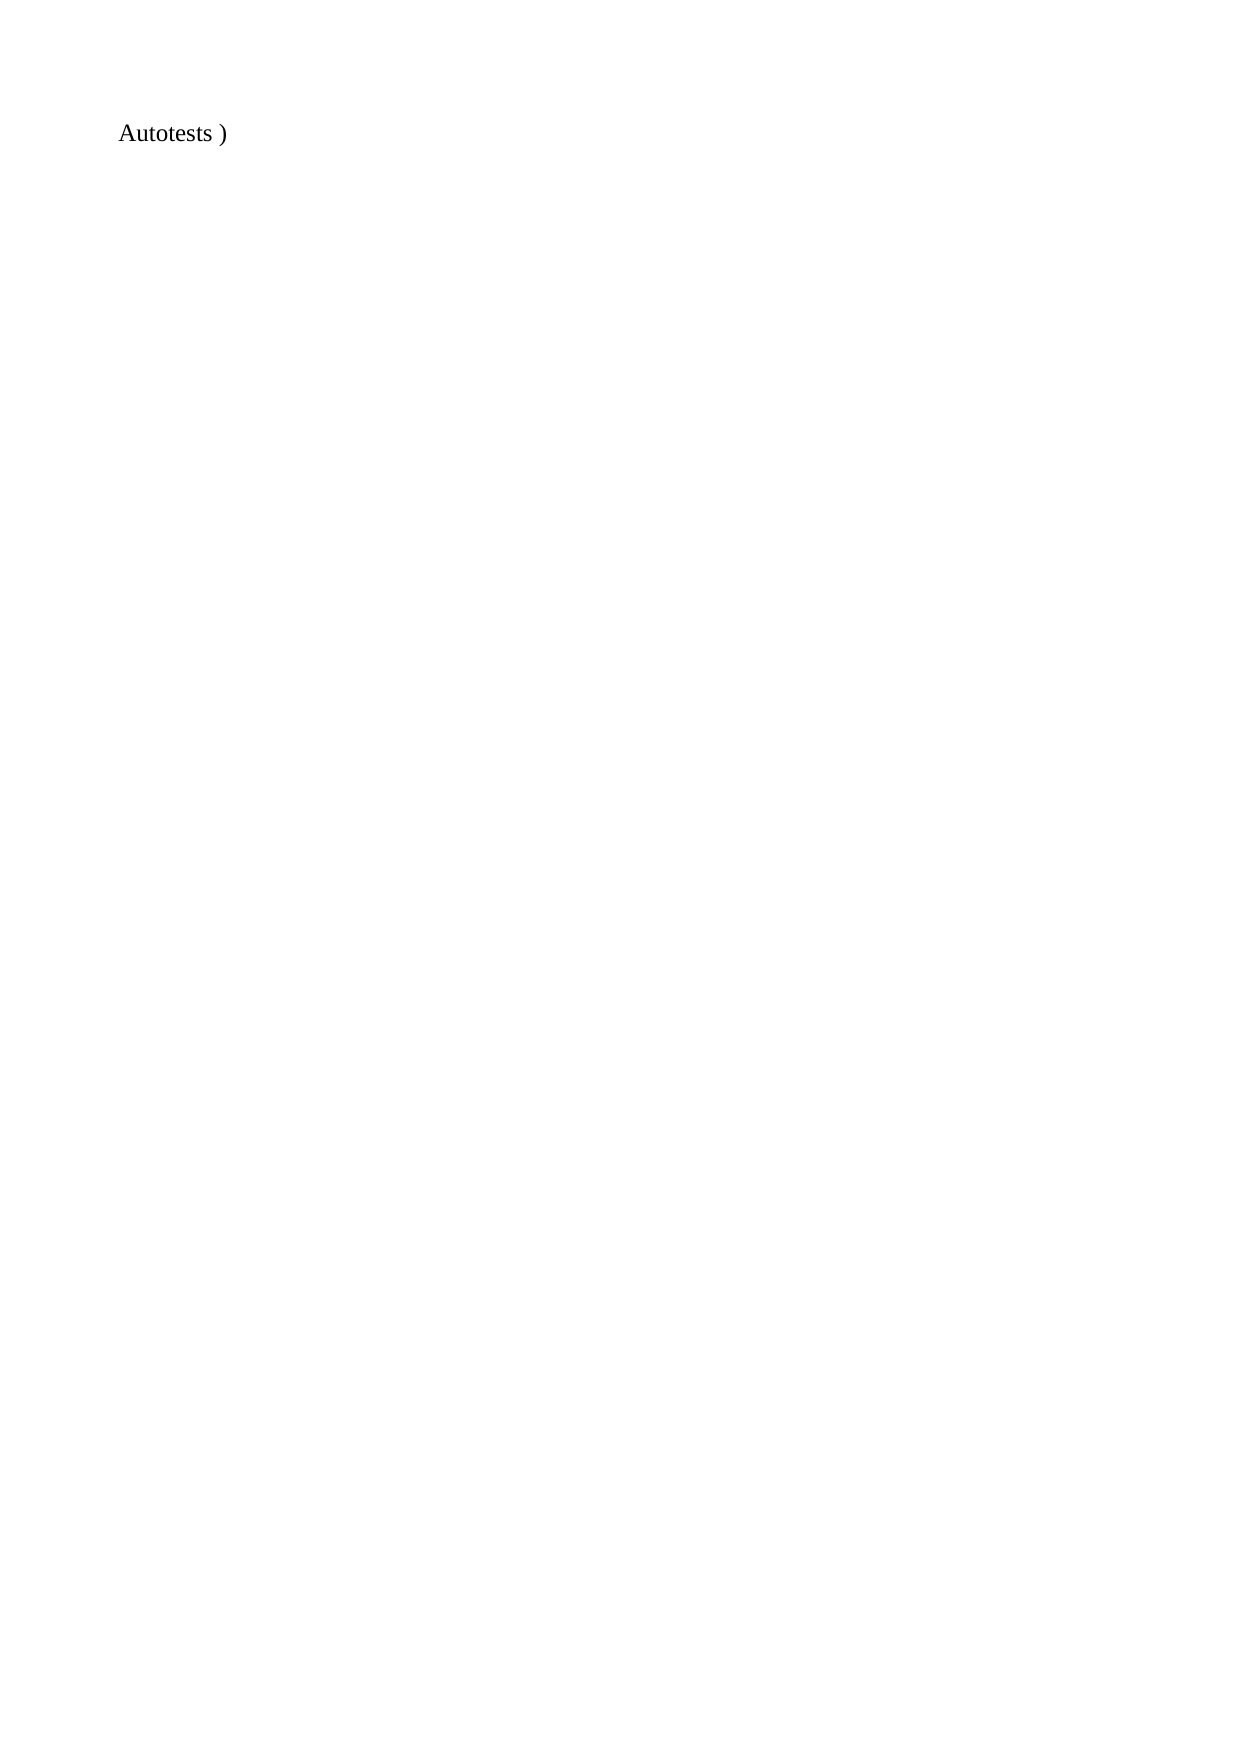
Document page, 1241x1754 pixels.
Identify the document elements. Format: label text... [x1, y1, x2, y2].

text Autotests ) [118, 118, 1122, 147]
